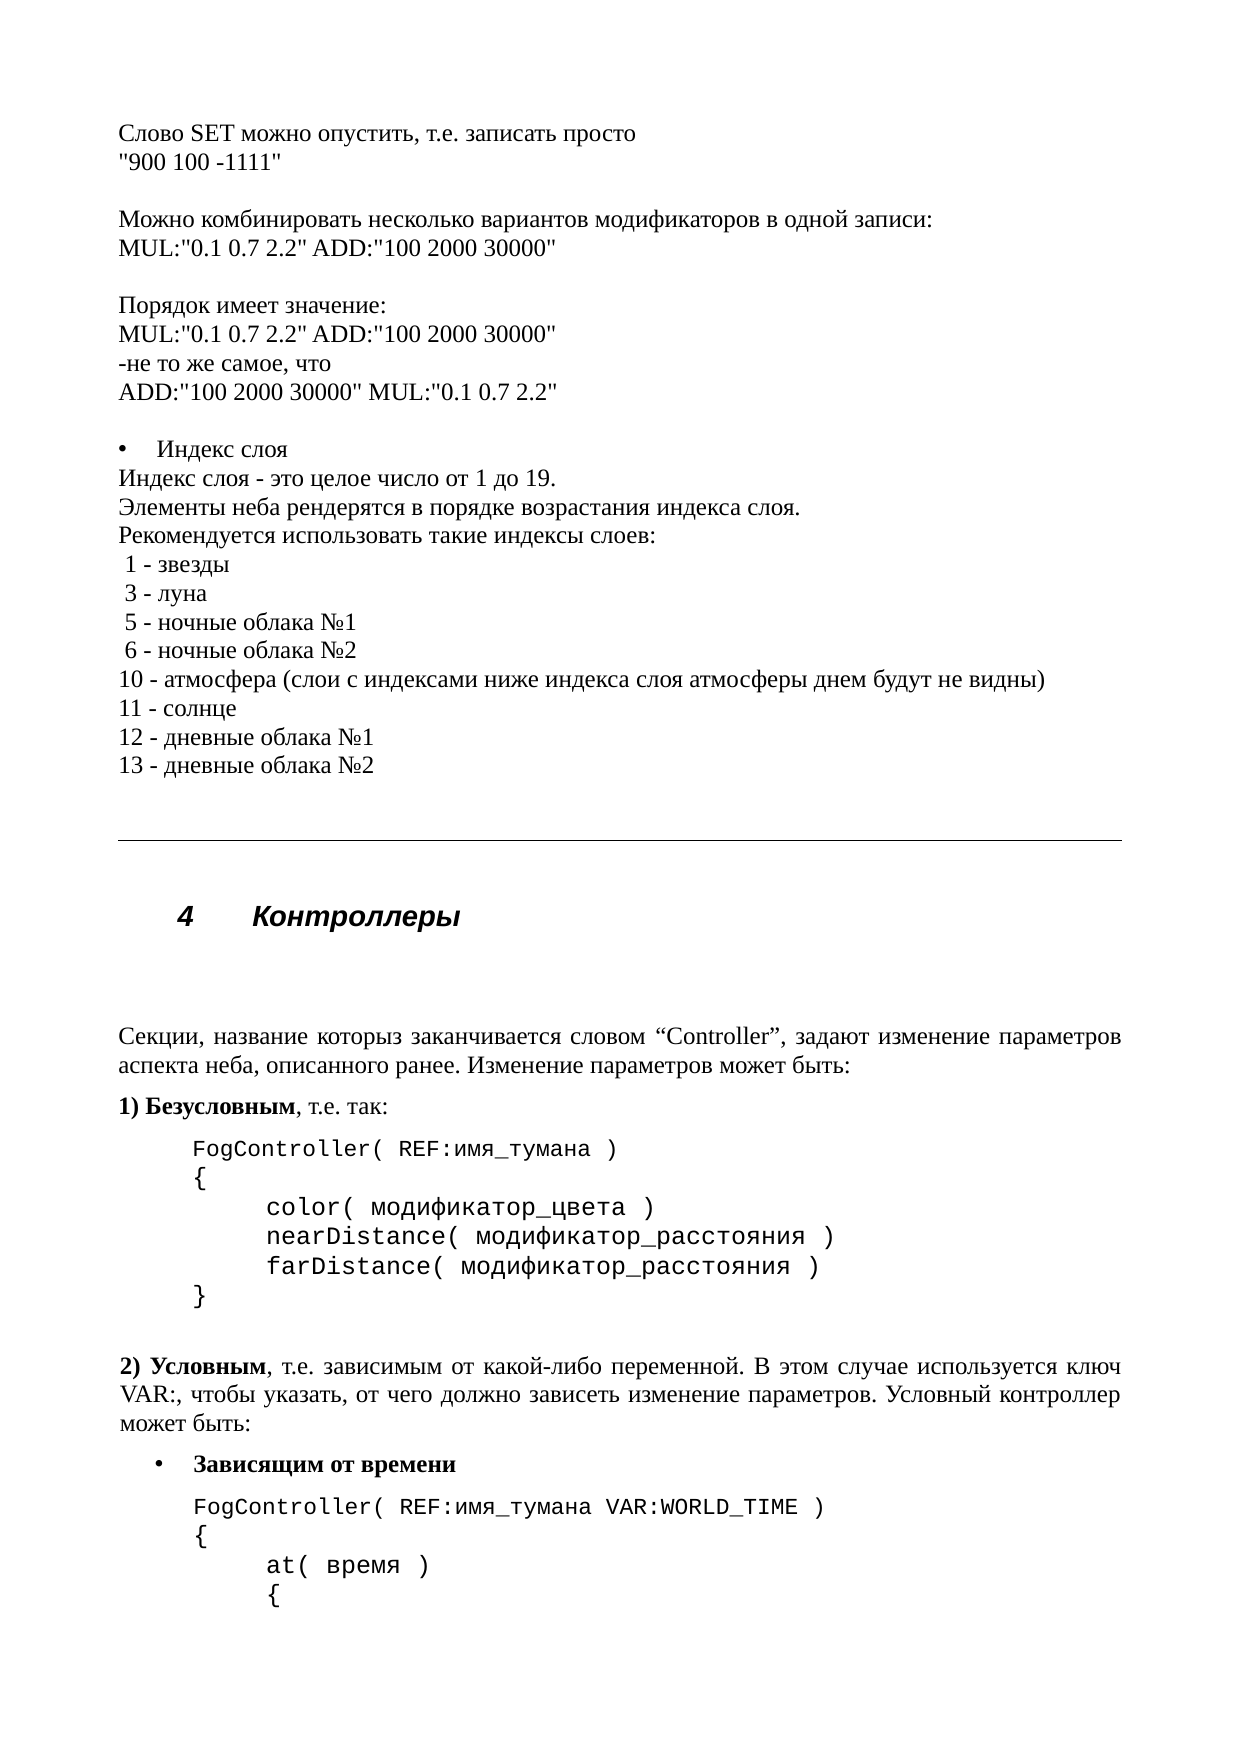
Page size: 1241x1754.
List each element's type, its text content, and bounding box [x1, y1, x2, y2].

text nearDistance( модификатор_расстояния ) [118, 1221, 1122, 1251]
list FogController( REF:имя_тумана VAR:WORLD_TIME ) [156, 1491, 1122, 1520]
text Слово SET можно опустить, т.е. записать просто [118, 118, 1122, 147]
text 6 - ночные облака №2 [118, 636, 1122, 664]
text 1 - звезды [118, 549, 1122, 578]
text Индекс слоя - это целое число от 1 до 19. [118, 463, 1122, 492]
list Индекс слоя [118, 434, 1122, 463]
list FogController( REF:имя_тумана ) [154, 1133, 1122, 1162]
text ADD:"100 2000 30000" MUL:"0.1 0.7 2.2" [118, 377, 1122, 406]
subtitle Контроллеры [118, 841, 1122, 991]
list Зависящим от времени [154, 1449, 1122, 1478]
text 13 - дневные облака №2 [118, 751, 1122, 779]
text Порядок имеет значение: [118, 291, 1122, 319]
list { [154, 1162, 1122, 1192]
text 5 - ночные облака №1 [118, 607, 1122, 636]
text { [118, 1579, 1122, 1609]
list color( модификатор_цвета ) [228, 1192, 1122, 1221]
text -не то же самое, что [118, 348, 1122, 377]
list 2) Условным, т.е. зависимым от какой-либо переменной. В этом случае используется ключ VAR:, чтобы указать, от чего должно зависеть изменение параметров. Условный контроллер может быть: [117, 1351, 1122, 1437]
text Секции, название которыз заканчивается словом “Controller”, задают изменение параметров аспекта неба, описанного ранее. Изменение параметров может быть: [118, 1021, 1122, 1079]
list } [154, 1280, 1122, 1309]
text MUL:"0.1 0.7 2.2" ADD:"100 2000 30000" [118, 233, 1122, 262]
text 11 - солнце [118, 693, 1122, 722]
text Можно комбинировать несколько вариантов модификаторов в одной записи: [118, 204, 1122, 233]
text "900 100 -1111" [118, 147, 1122, 176]
text MUL:"0.1 0.7 2.2" ADD:"100 2000 30000" [118, 319, 1122, 348]
text 1) Безусловным, т.е. так: [118, 1091, 1122, 1120]
text 3 - луна [118, 578, 1122, 607]
text 12 - дневные облака №1 [118, 722, 1122, 751]
text Рекомендуется использовать такие индексы слоев: [118, 521, 1122, 549]
text farDistance( модификатор_расстояния ) [118, 1251, 1122, 1280]
list { [156, 1520, 1122, 1550]
text Элементы неба рендерятся в порядке возрастания индекса слоя. [118, 492, 1122, 521]
text at( время ) [118, 1550, 1122, 1579]
text 10 - атмосфера (слои с индексами ниже индекса слоя атмосферы днем будут не видны) [118, 664, 1122, 693]
